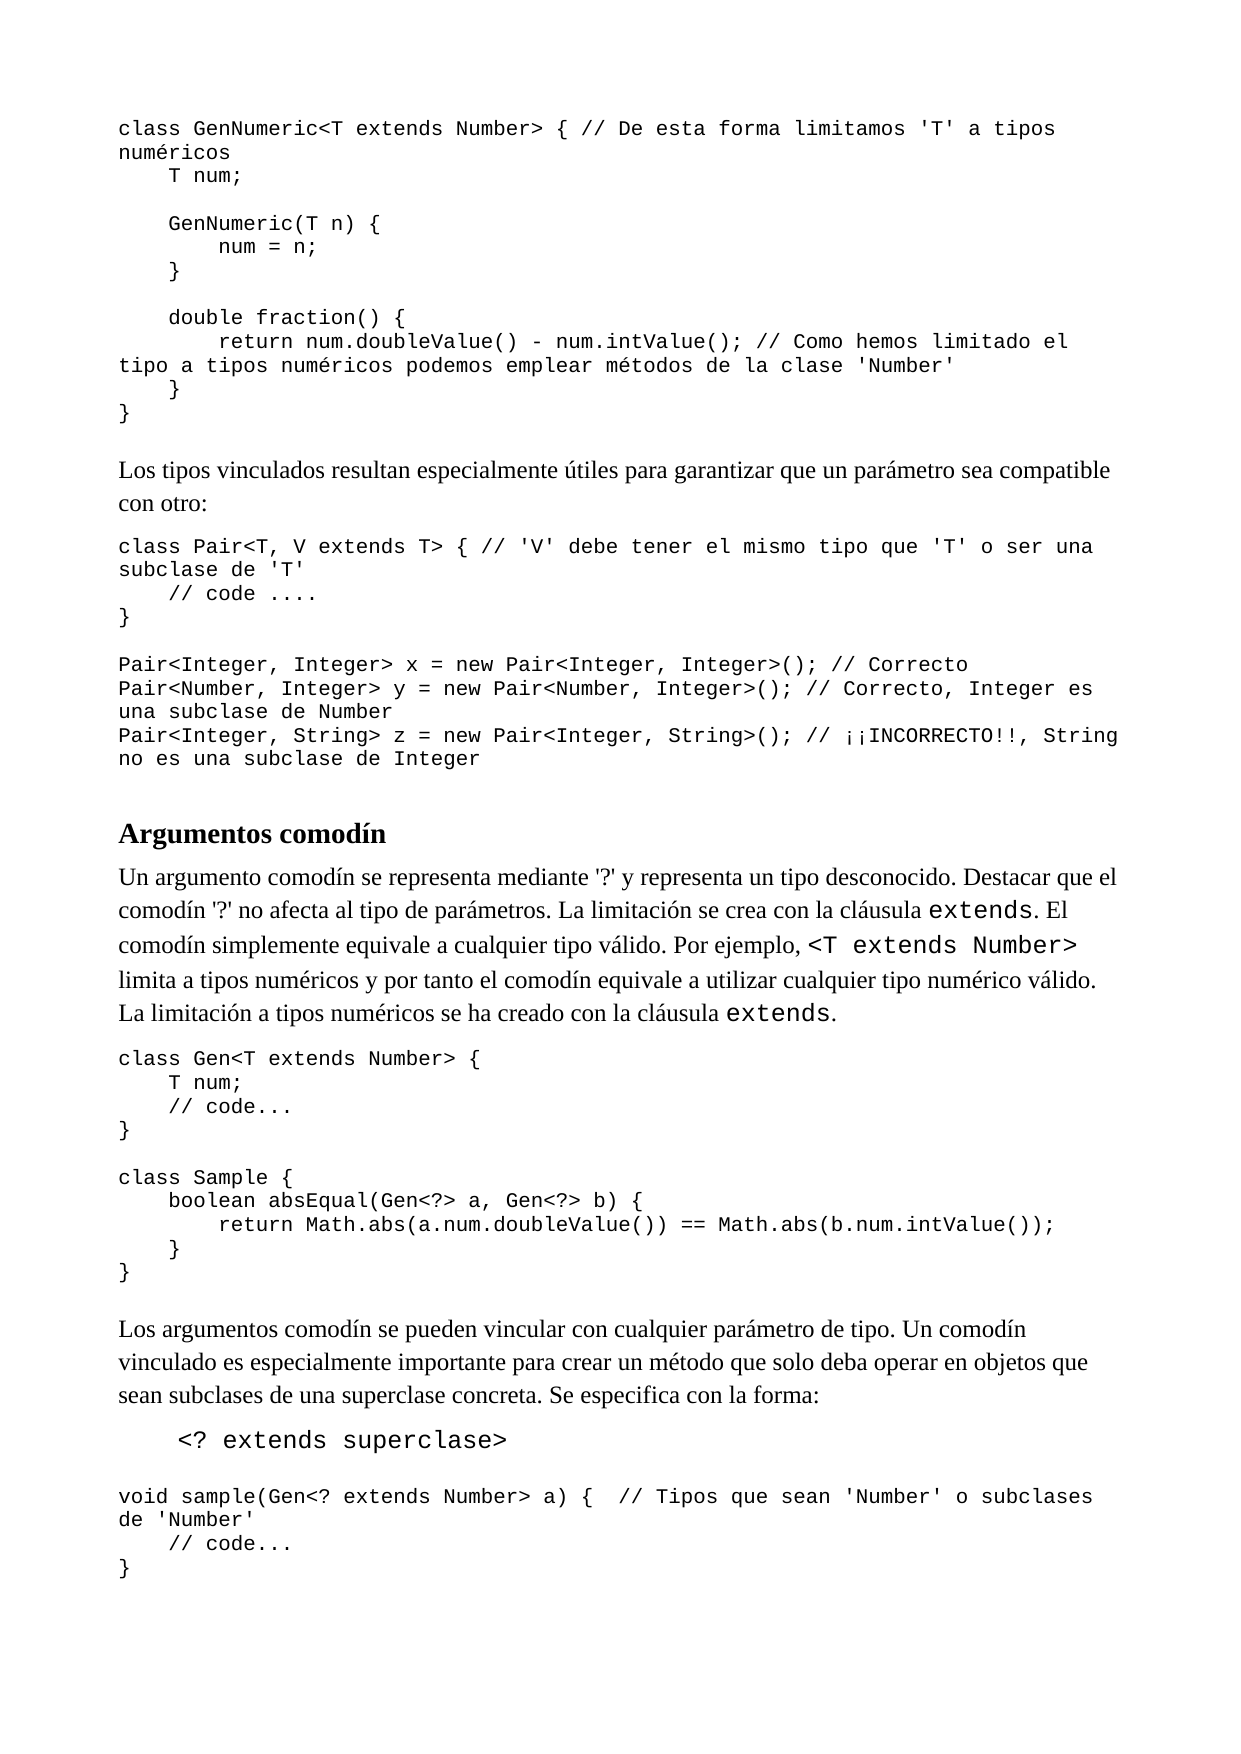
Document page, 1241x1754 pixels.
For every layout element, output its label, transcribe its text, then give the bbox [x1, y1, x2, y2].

text } [118, 1557, 1122, 1580]
text <? extends superclase> [177, 1428, 1063, 1456]
text class Sample { [118, 1167, 1122, 1190]
text Pair<Integer, String> z = new Pair<Integer, String>(); // ¡¡INCORRECTO!!, String no es una subclase de Integer [118, 725, 1122, 772]
text T num; [118, 165, 1122, 189]
text Los argumentos comodín se pueden vincular con cualquier parámetro de tipo. Un comodín vinculado es especialmente importante para crear un método que solo deba operar en objetos que sean subclases de una superclase concreta. Se especifica con la forma: [118, 1314, 1122, 1409]
text return Math.abs(a.num.doubleValue()) == Math.abs(b.num.intValue()); [118, 1214, 1122, 1238]
text void sample(Gen<? extends Number> a) { // Tipos que sean 'Number' o subclases de 'Number' [118, 1486, 1122, 1533]
text boolean absEqual(Gen<?> a, Gen<?> b) { [118, 1190, 1122, 1214]
text num = n; [118, 236, 1122, 260]
text double fraction() { [118, 307, 1122, 331]
text } [118, 378, 1122, 402]
text GenNumeric(T n) { [118, 213, 1122, 236]
text // code... [118, 1533, 1122, 1557]
text // code... [118, 1096, 1122, 1119]
text } [118, 1238, 1122, 1261]
text } [118, 402, 1122, 426]
text Pair<Integer, Integer> x = new Pair<Integer, Integer>(); // Correcto [118, 654, 1122, 677]
text } [118, 1261, 1122, 1285]
text // code .... [118, 583, 1122, 607]
text Un argumento comodín se representa mediante '?' y representa un tipo desconocido. Destacar que el comodín '?' no afecta al tipo de parámetros. La limitación se crea con la cláusula extends. El comodín simplemente equivale a cualquier tipo válido. Por ejemplo, <T extends Number> limita a tipos numéricos y por tanto el comodín equivale a utilizar cualquier tipo numérico válido. La limitación a tipos numéricos se ha creado con la cláusula extends. [118, 862, 1122, 1029]
text Los tipos vinculados resultan especialmente útiles para garantizar que un parámetro sea compatible con otro: [118, 455, 1122, 517]
text T num; [118, 1072, 1122, 1096]
text class GenNumeric<T extends Number> { // De esta forma limitamos 'T' a tipos numéricos [118, 118, 1122, 165]
text return num.doubleValue() - num.intValue(); // Como hemos limitado el tipo a tipos numéricos podemos emplear métodos de la clase 'Number' [118, 331, 1122, 378]
text class Pair<T, V extends T> { // 'V' debe tener el mismo tipo que 'T' o ser una subclase de 'T' [118, 536, 1122, 583]
text Pair<Number, Integer> y = new Pair<Number, Integer>(); // Correcto, Integer es una subclase de Number [118, 677, 1122, 725]
text class Gen<T extends Number> { [118, 1048, 1122, 1072]
text } [118, 607, 1122, 630]
text } [118, 1119, 1122, 1143]
text } [118, 260, 1122, 284]
subtitle Argumentos comodín [118, 816, 1122, 850]
